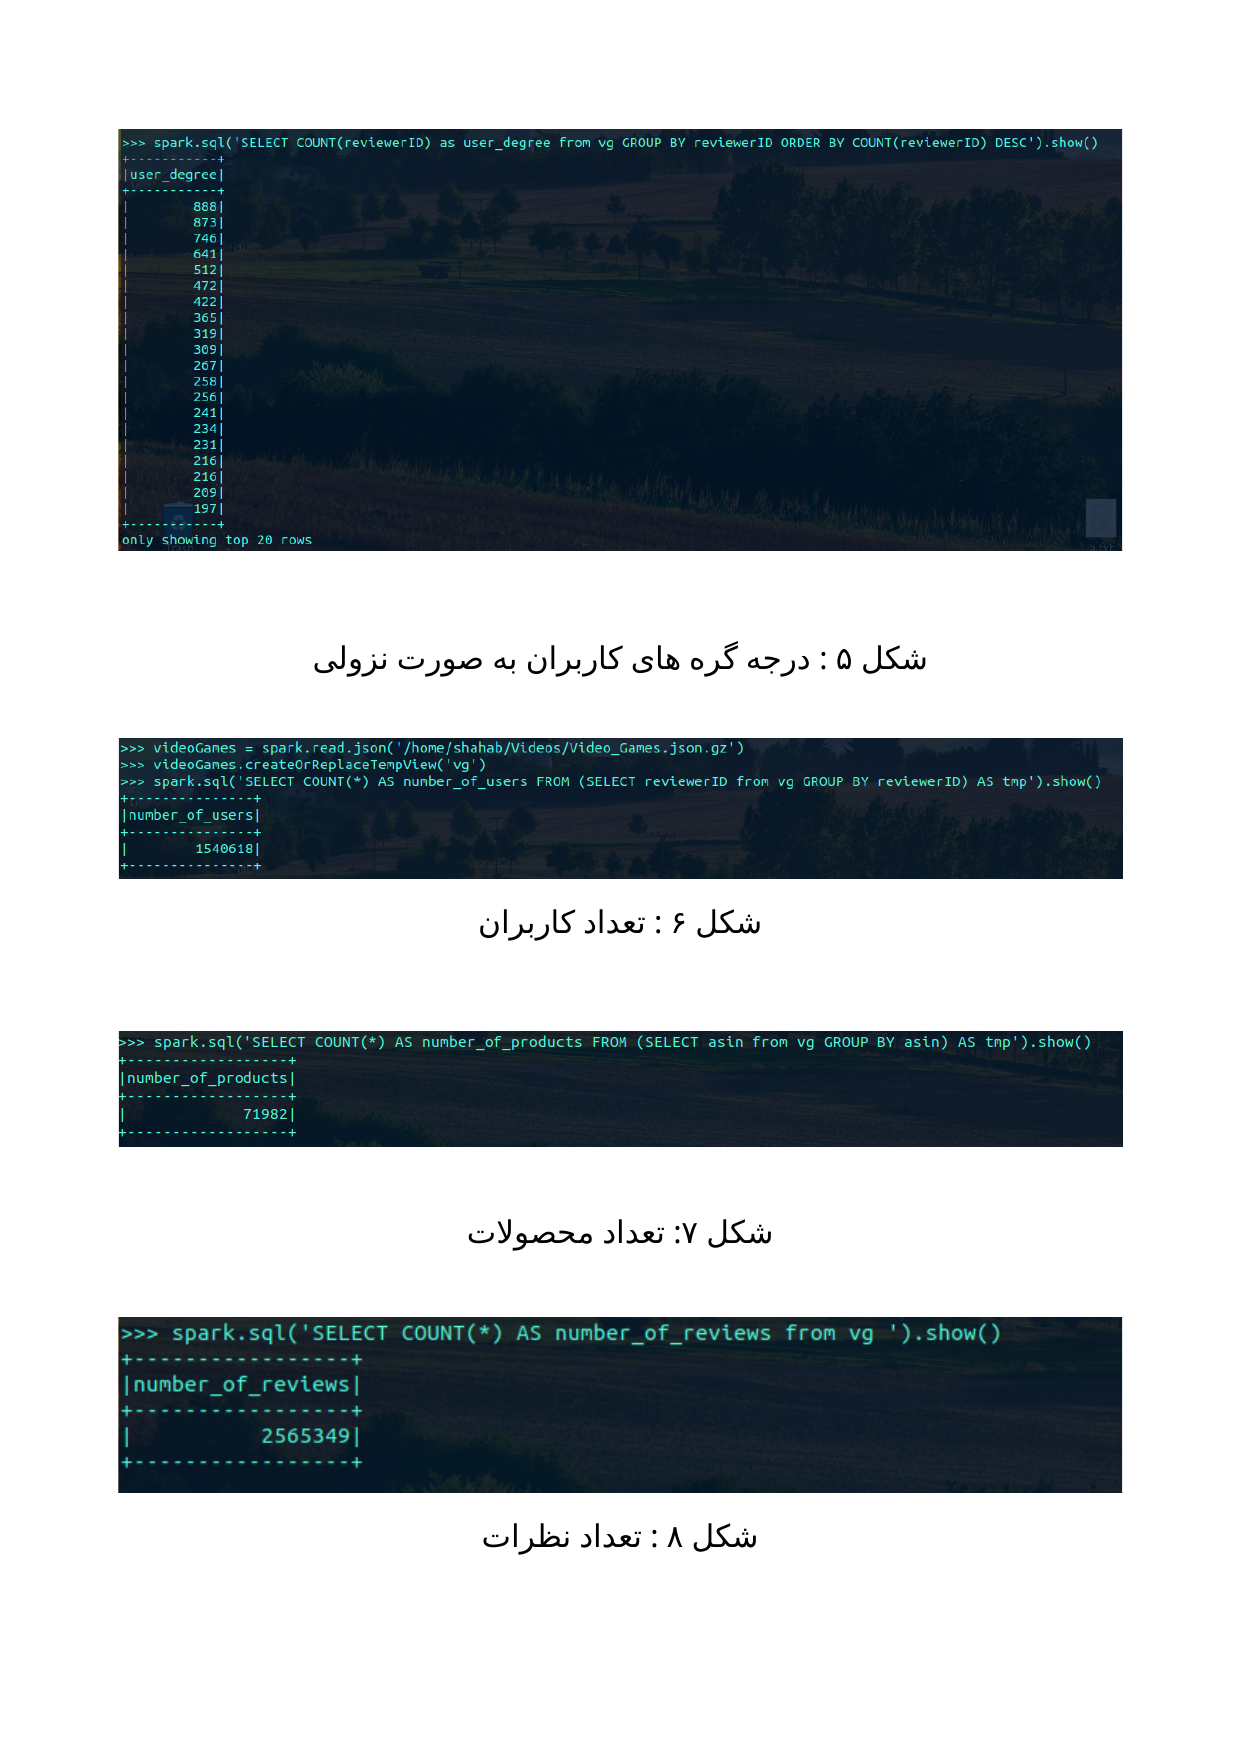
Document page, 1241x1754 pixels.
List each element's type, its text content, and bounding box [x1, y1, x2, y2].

picture [118, 1031, 1123, 1147]
picture [118, 129, 1123, 551]
text شکل ۷: تعداد محصولات [118, 1147, 1122, 1253]
text شکل ۸ : تعداد نظرات [118, 1493, 1122, 1557]
text شکل ۵ : درجه گره های کاربران به صورت نزولی [118, 551, 1122, 678]
picture [118, 738, 1123, 879]
picture [118, 1317, 1123, 1493]
text [118, 963, 1122, 1031]
text شکل ۶ : تعداد کاربران [118, 879, 1122, 942]
text [118, 118, 1122, 129]
